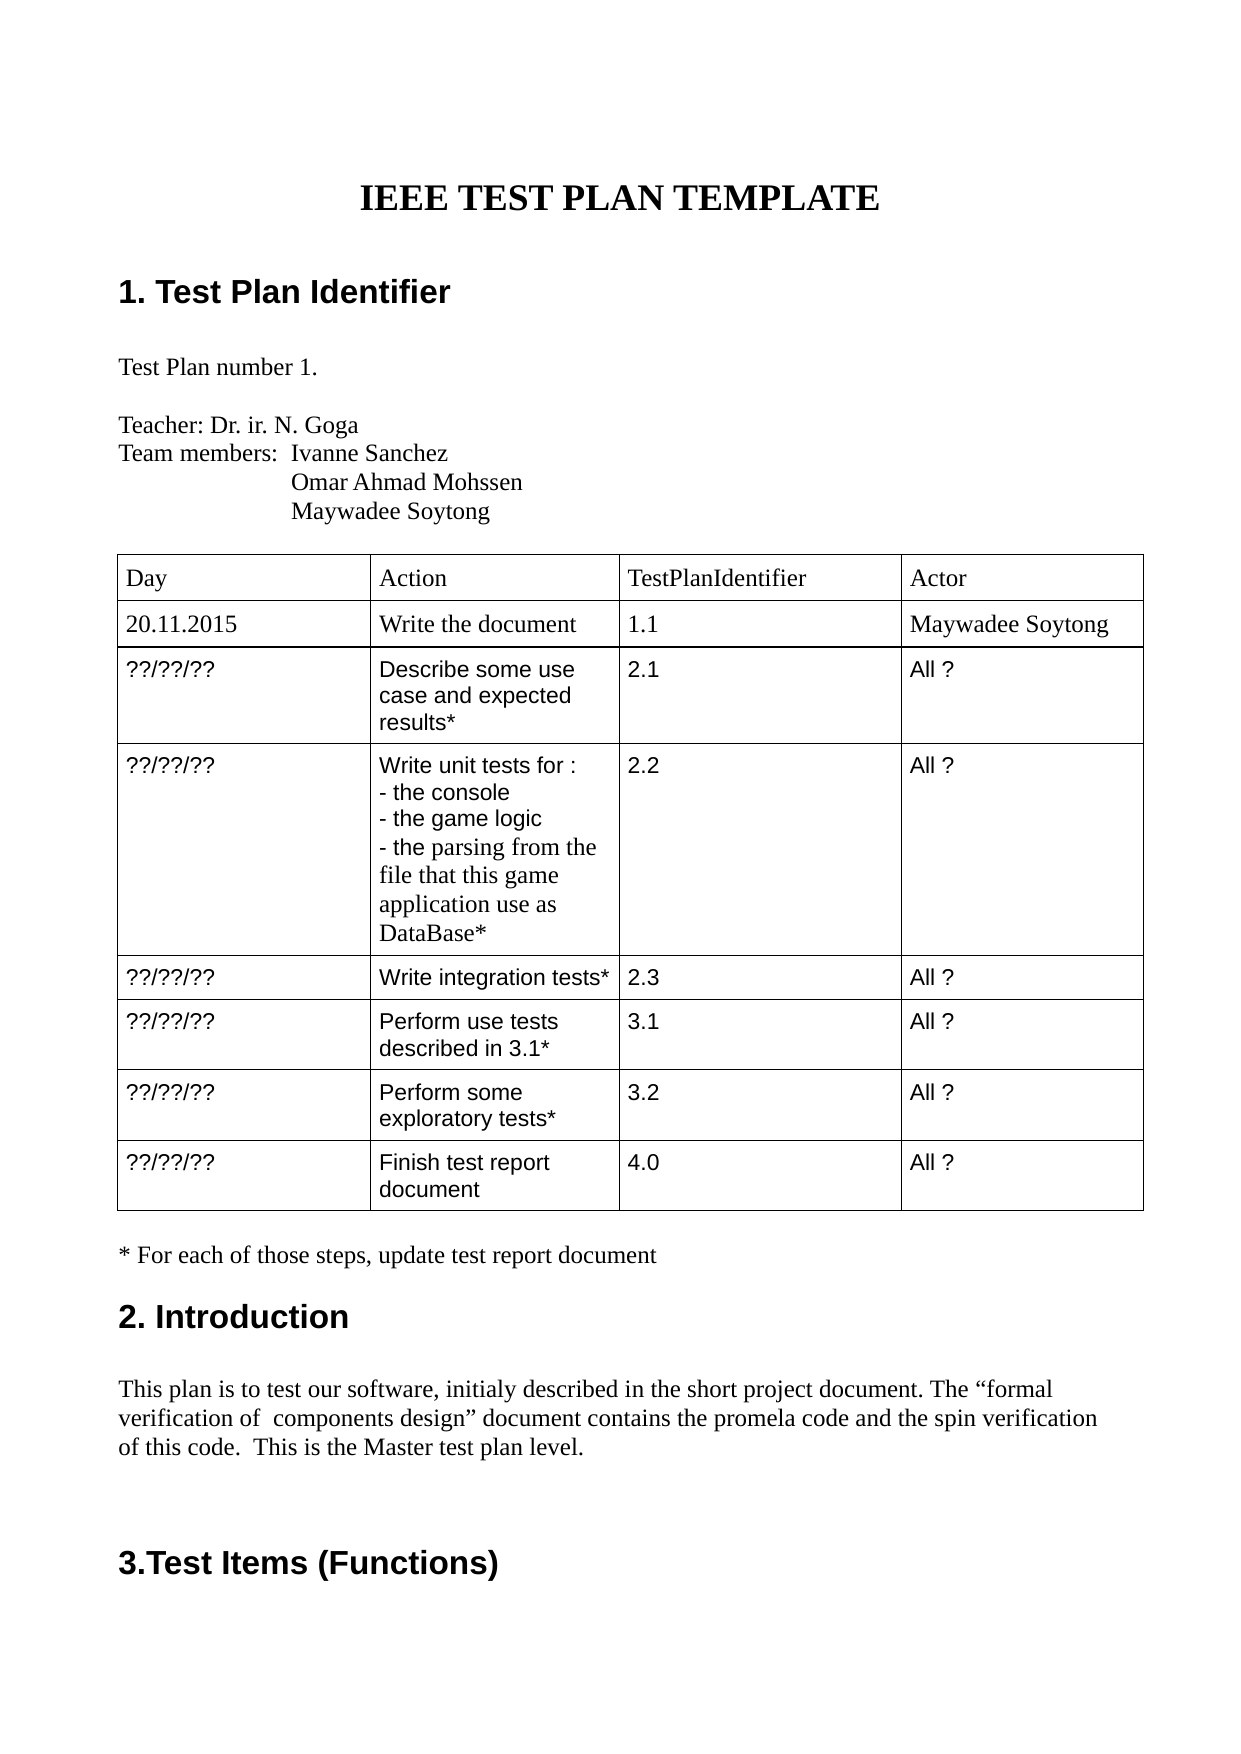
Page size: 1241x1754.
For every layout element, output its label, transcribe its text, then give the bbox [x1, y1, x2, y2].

table_cell 4.0 [620, 1141, 901, 1210]
text 2. Introduction [118, 1297, 1122, 1336]
table_cell All ? [902, 648, 1143, 743]
table_cell Maywadee Soytong [902, 601, 1143, 646]
text Test Plan number 1. [118, 352, 1122, 381]
table_cell 2.2 [620, 744, 901, 955]
table_cell 3.2 [620, 1070, 901, 1140]
table_cell ??/??/?? [118, 648, 370, 743]
table_cell All ? [902, 1070, 1143, 1140]
text Teacher: Dr. ir. N. Goga [118, 410, 1122, 438]
table_cell Write the document [371, 601, 619, 646]
table_cell Write integration tests* [371, 956, 619, 999]
text Team members: Ivanne Sanchez [118, 438, 1122, 467]
table_header TestPlanIdentifier [620, 555, 901, 600]
text IEEE TEST PLAN TEMPLATE [118, 176, 1122, 219]
table_cell ??/??/?? [118, 1070, 370, 1140]
table_header Actor [902, 555, 1143, 600]
text This plan is to test our software, initialy described in the short project document. The “formal verification of components design” document contains the promela code and the spin verification of this code. This is the Master test plan level. [118, 1374, 1122, 1461]
text Omar Ahmad Mohssen [118, 467, 1122, 496]
subtitle 1. Test Plan Identifier [118, 272, 1122, 311]
table_cell Perform use tests described in 3.1* [371, 1000, 619, 1069]
table_cell All ? [902, 1141, 1143, 1210]
text * For each of those steps, update test report document [118, 1240, 1122, 1269]
table_cell ??/??/?? [118, 744, 370, 955]
table_cell All ? [902, 956, 1143, 999]
table_cell Finish test report document [371, 1141, 619, 1210]
table_cell ??/??/?? [118, 1141, 370, 1210]
table_cell ??/??/?? [118, 1000, 370, 1069]
table_cell All ? [902, 744, 1143, 955]
table_cell 2.1 [620, 648, 901, 743]
table_cell Describe some use case and expected results* [371, 648, 619, 743]
subtitle 3.Test Items (Functions) [118, 1543, 1122, 1582]
table_cell Write unit tests for : - the console - the game logic - the parsing from the file that this game application use as DataBase* [371, 744, 619, 955]
table_cell 3.1 [620, 1000, 901, 1069]
table_header Action [371, 555, 619, 600]
table_header Day [118, 555, 370, 600]
table_cell ??/??/?? [118, 956, 370, 999]
table_cell All ? [902, 1000, 1143, 1069]
table_cell 1.1 [620, 601, 901, 646]
table_cell Perform some exploratory tests* [371, 1070, 619, 1140]
text Maywadee Soytong [118, 496, 1122, 525]
table_cell 2.3 [620, 956, 901, 999]
table_cell 20.11.2015 [118, 601, 370, 646]
